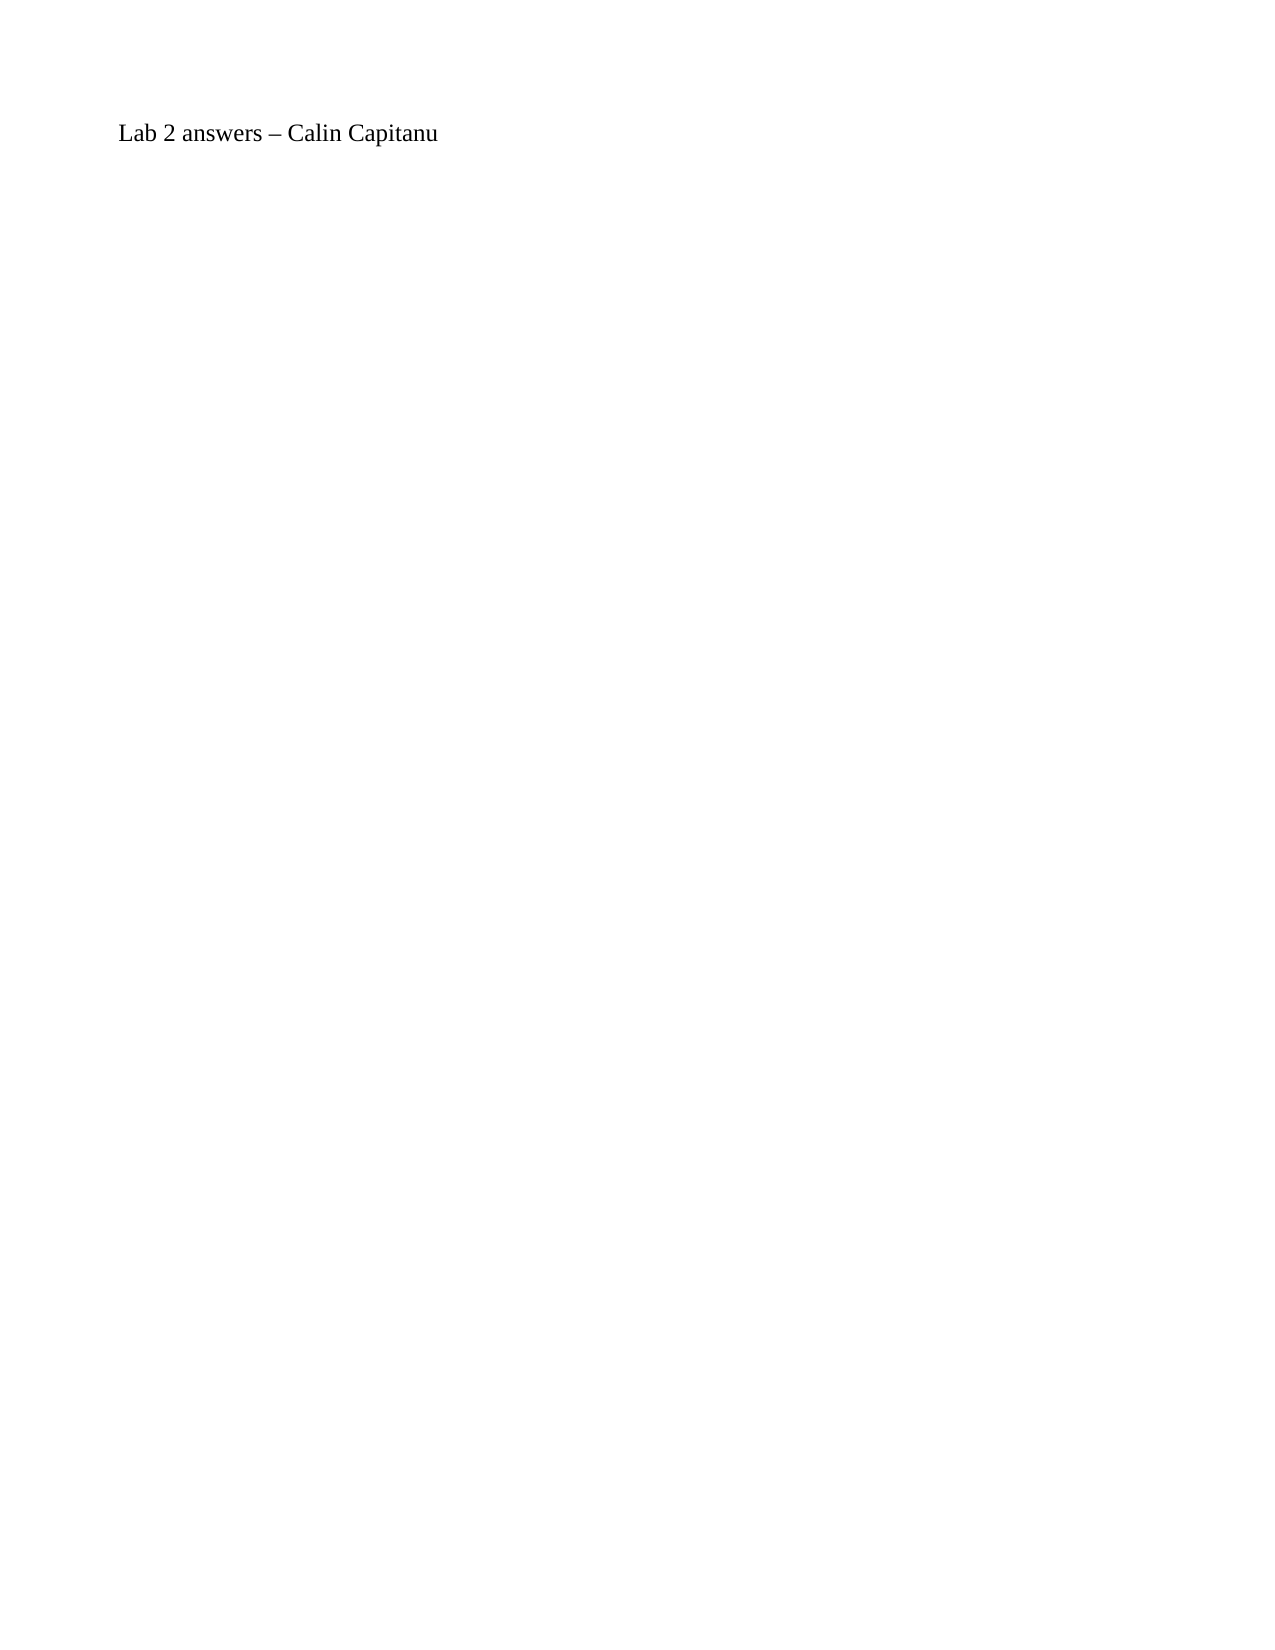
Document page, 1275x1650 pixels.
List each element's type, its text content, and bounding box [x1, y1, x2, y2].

text Lab 2 answers – Calin Capitanu [118, 118, 1157, 147]
